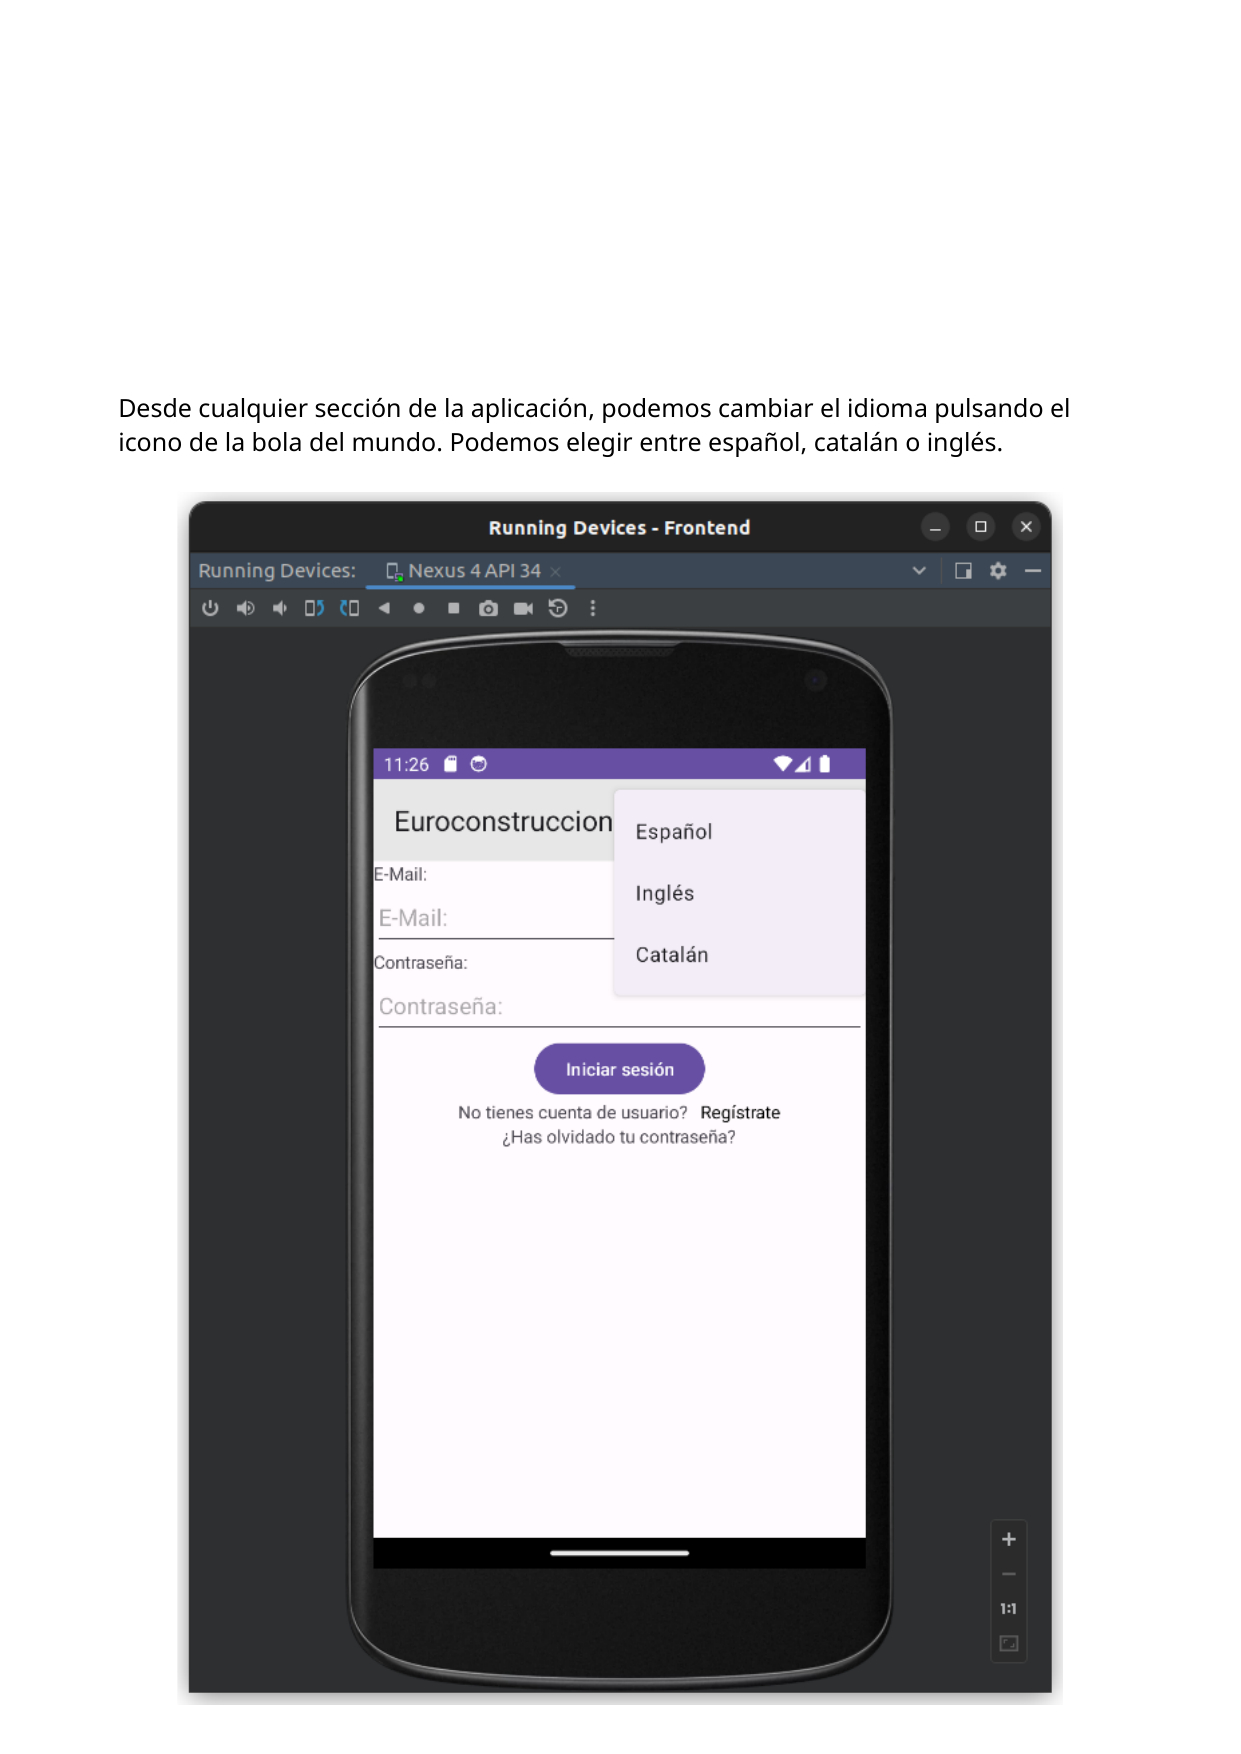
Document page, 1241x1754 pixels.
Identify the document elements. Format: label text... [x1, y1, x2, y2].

picture [177, 492, 1063, 1705]
text Desde cualquier sección de la aplicación, podemos cambiar el idioma pulsando el icono de la bola del mundo. Podemos elegir entre español, catalán o inglés. [118, 391, 1122, 459]
